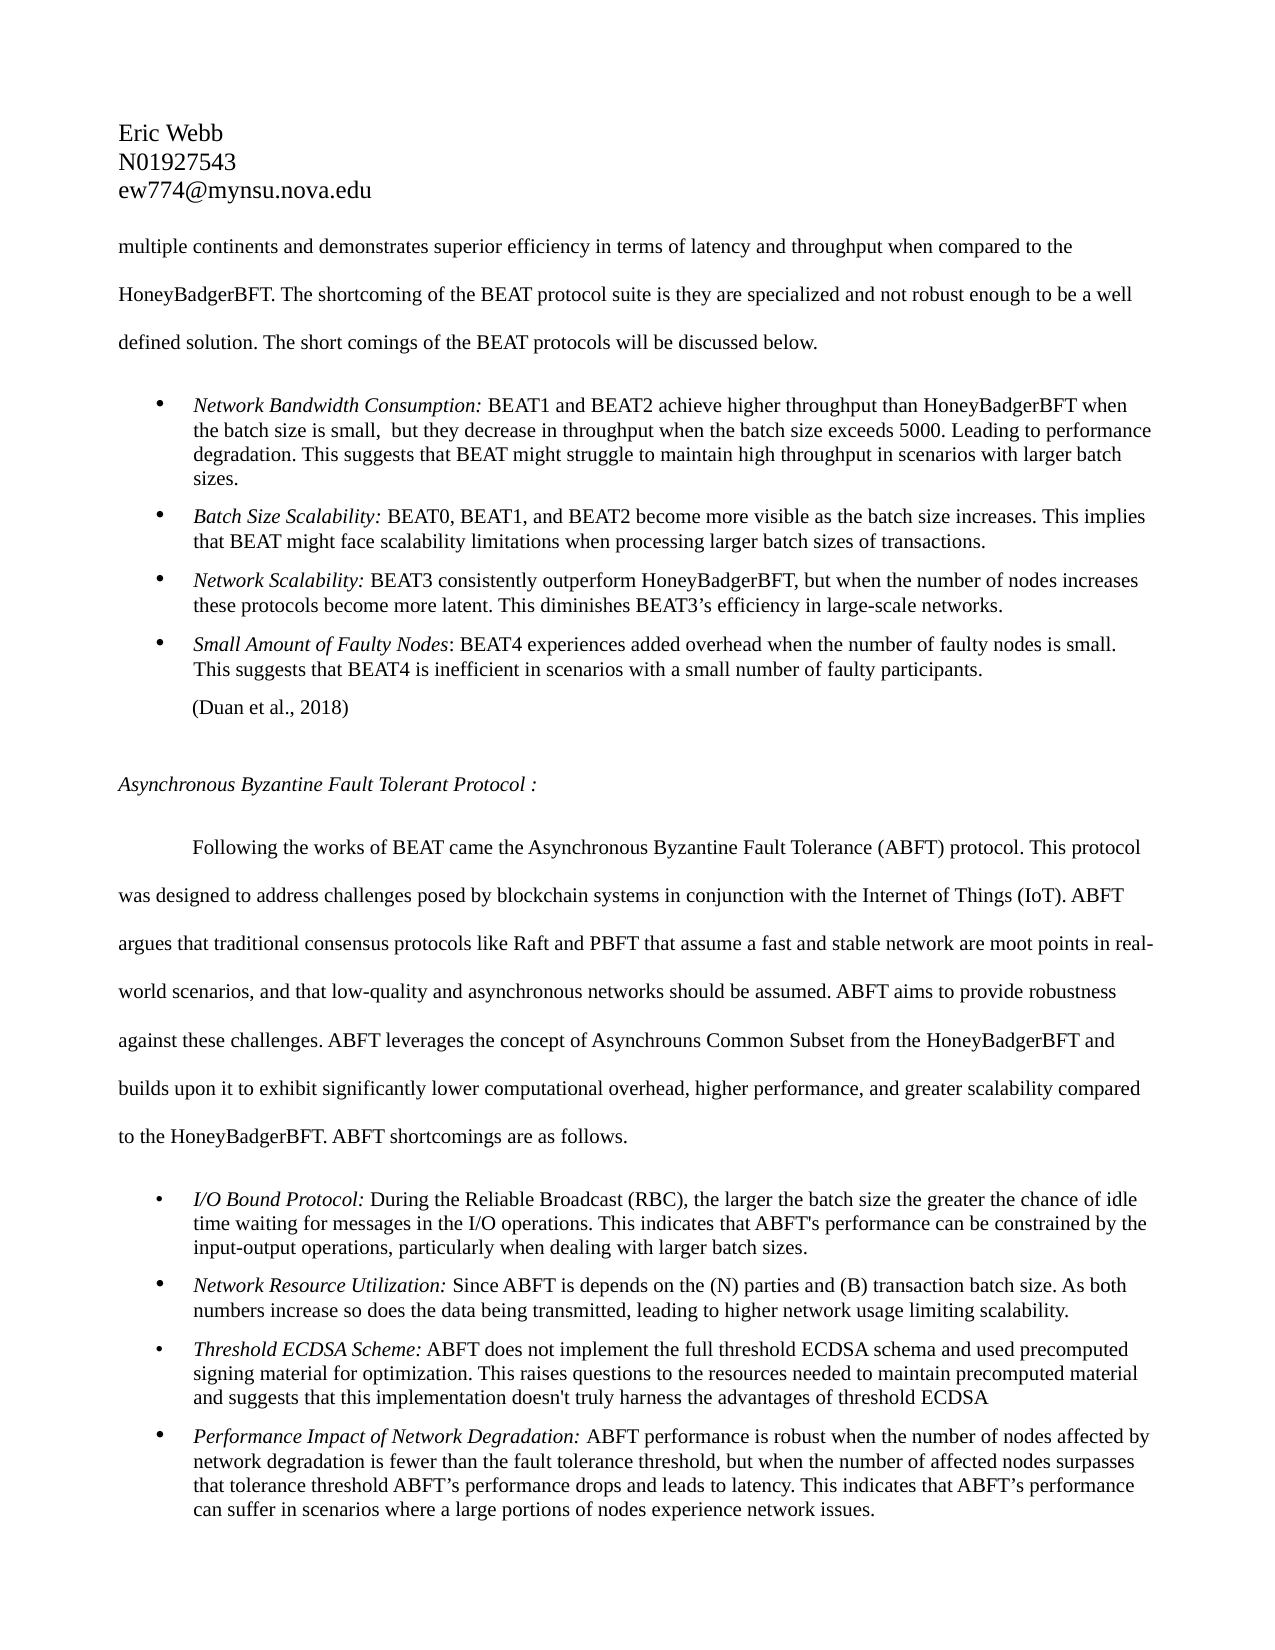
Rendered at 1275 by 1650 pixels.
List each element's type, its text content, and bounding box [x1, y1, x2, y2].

text Following the works of BEAT came the Asynchronous Byzantine Fault Tolerance (ABFT) protocol. This protocol was designed to address challenges posed by blockchain systems in conjunction with the Internet of Things (IoT). ABFT argues that traditional consensus protocols like Raft and PBFT that assume a fast and stable network are moot points in real-world scenarios, and that low-quality and asynchronous networks should be assumed. ABFT aims to provide robustness against these challenges. ABFT leverages the concept of Asynchrouns Common Subset from the HoneyBadgerBFT and builds upon it to exhibit significantly lower computational overhead, higher performance, and greater scalability compared to the HoneyBadgerBFT. ABFT shortcomings are as follows. [118, 835, 1157, 1148]
list I/O Bound Protocol: During the Reliable Broadcast (RBC), the larger the batch size the greater the chance of idle time waiting for messages in the I/O operations. This indicates that ABFT's performance can be constrained by the input-output operations, particularly when dealing with larger batch sizes. [156, 1187, 1157, 1259]
list (Duan et al., 2018) [162, 695, 1157, 719]
text Asynchronous Byzantine Fault Tolerant Protocol : [118, 772, 1157, 796]
list Network Resource Utilization: Since ABFT is depends on the (N) parties and (B) transaction batch size. As both numbers increase so does the data being transmitted, leading to higher network usage limiting scalability. [156, 1273, 1157, 1322]
list Network Bandwidth Consumption: BEAT1 and BEAT2 achieve higher throughput than HoneyBadgerBFT when the batch size is small, but they decrease in throughput when the batch size exceeds 5000. Leading to performance degradation. This suggests that BEAT might struggle to maintain high throughput in scenarios with larger batch sizes. [156, 393, 1157, 490]
list Network Scalability: BEAT3 consistently outperform HoneyBadgerBFT, but when the number of nodes increases these protocols become more latent. This diminishes BEAT3’s efficiency in large-scale networks. [156, 568, 1157, 617]
list Threshold ECDSA Scheme: ABFT does not implement the full threshold ECDSA schema and used precomputed signing material for optimization. This raises questions to the resources needed to maintain precomputed material and suggests that this implementation doesn't truly harness the advantages of threshold ECDSA [156, 1337, 1157, 1409]
list Performance Impact of Network Degradation: ABFT performance is robust when the number of nodes affected by network degradation is fewer than the fault tolerance threshold, but when the number of affected nodes surpasses that tolerance threshold ABFT’s performance drops and leads to latency. This indicates that ABFT’s performance can suffer in scenarios where a large portions of nodes experience network issues. [156, 1424, 1157, 1521]
text multiple continents and demonstrates superior efficiency in terms of latency and throughput when compared to the HoneyBadgerBFT. The shortcoming of the BEAT protocol suite is they are specialized and not robust enough to be a well defined solution. The short comings of the BEAT protocols will be discussed below. [118, 234, 1157, 354]
list Small Amount of Faulty Nodes: BEAT4 experiences added overhead when the number of faulty nodes is small. This suggests that BEAT4 is inefficient in scenarios with a small number of faulty participants. [156, 632, 1157, 681]
list Batch Size Scalability: BEAT0, BEAT1, and BEAT2 become more visible as the batch size increases. This implies that BEAT might face scalability limitations when processing larger batch sizes of transactions. [156, 504, 1157, 553]
